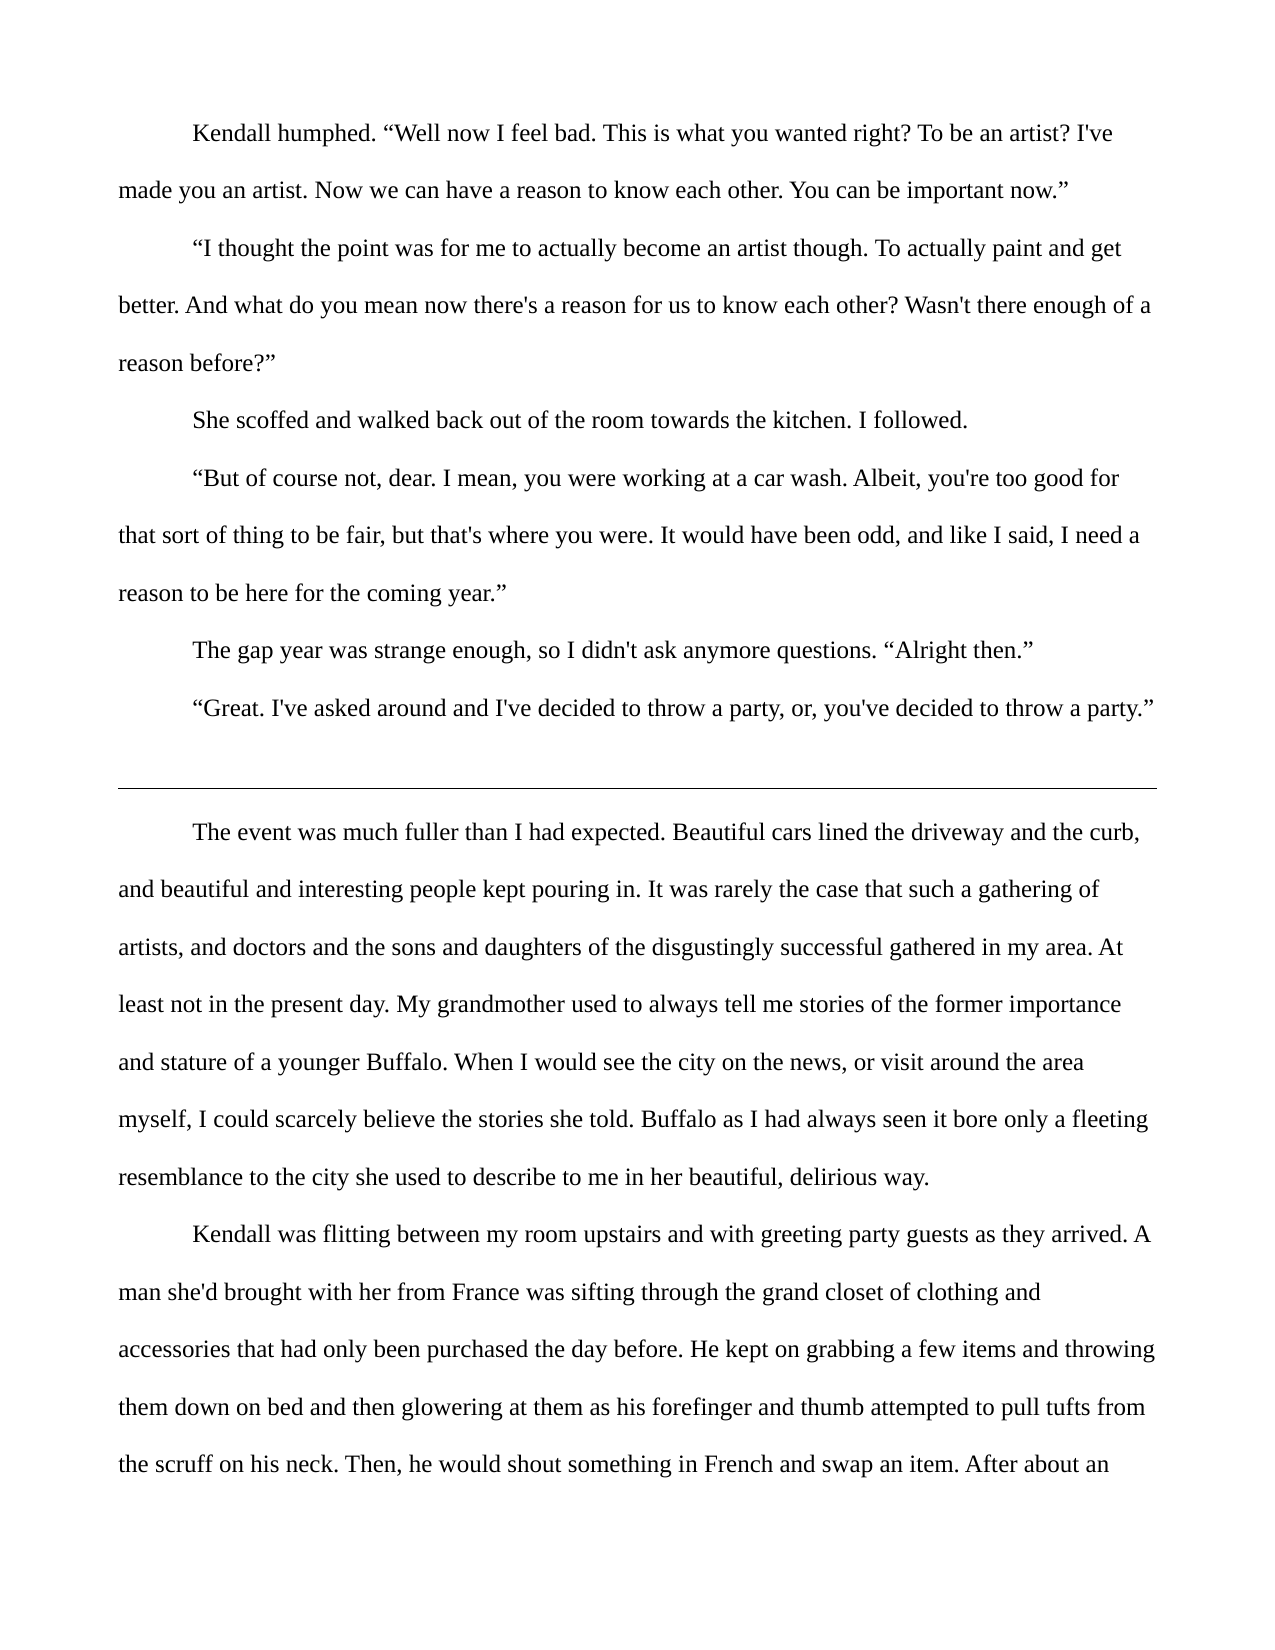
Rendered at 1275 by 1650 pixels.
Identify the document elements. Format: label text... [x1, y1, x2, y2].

text Kendall humphed. “Well now I feel bad. This is what you wanted right? To be an artist? I've made you an artist. Now we can have a reason to know each other. You can be important now.” [118, 118, 1157, 204]
text The event was much fuller than I had expected. Beautiful cars lined the driveway and the curb, and beautiful and interesting people kept pouring in. It was rarely the case that such a gathering of artists, and doctors and the sons and daughters of the disgustingly successful gathered in my area. At least not in the present day. My grandmother used to always tell me stories of the former importance and stature of a younger Buffalo. When I would see the city on the news, or visit around the area myself, I could scarcely believe the stories she told. Buffalo as I had always seen it bore only a fleeting resemblance to the city she used to describe to me in her beautiful, delirious way. [118, 817, 1157, 1191]
text “I thought the point was for me to actually become an artist though. To actually paint and get better. And what do you mean now there's a reason for us to know each other? Wasn't there enough of a reason before?” [118, 233, 1157, 377]
text “But of course not, dear. I mean, you were working at a car wash. Albeit, you're too good for that sort of thing to be fair, but that's where you were. It would have been odd, and like I said, I need a reason to be here for the coming year.” [118, 463, 1157, 607]
text “Great. I've asked around and I've decided to throw a party, or, you've decided to throw a party.” [118, 693, 1157, 722]
text Kendall was flitting between my room upstairs and with greeting party guests as they arrived. A man she'd brought with her from France was sifting through the grand closet of clothing and accessories that had only been purchased the day before. He kept on grabbing a few items and throwing them down on bed and then glowering at them as his forefinger and thumb attempted to pull tufts from the scruff on his neck. Then, he would shout something in French and swap an item. After about an [118, 1219, 1157, 1478]
text The gap year was strange enough, so I didn't ask anymore questions. “Alright then.” [118, 636, 1157, 664]
text She scoffed and walked back out of the room towards the kitchen. I followed. [118, 406, 1157, 434]
